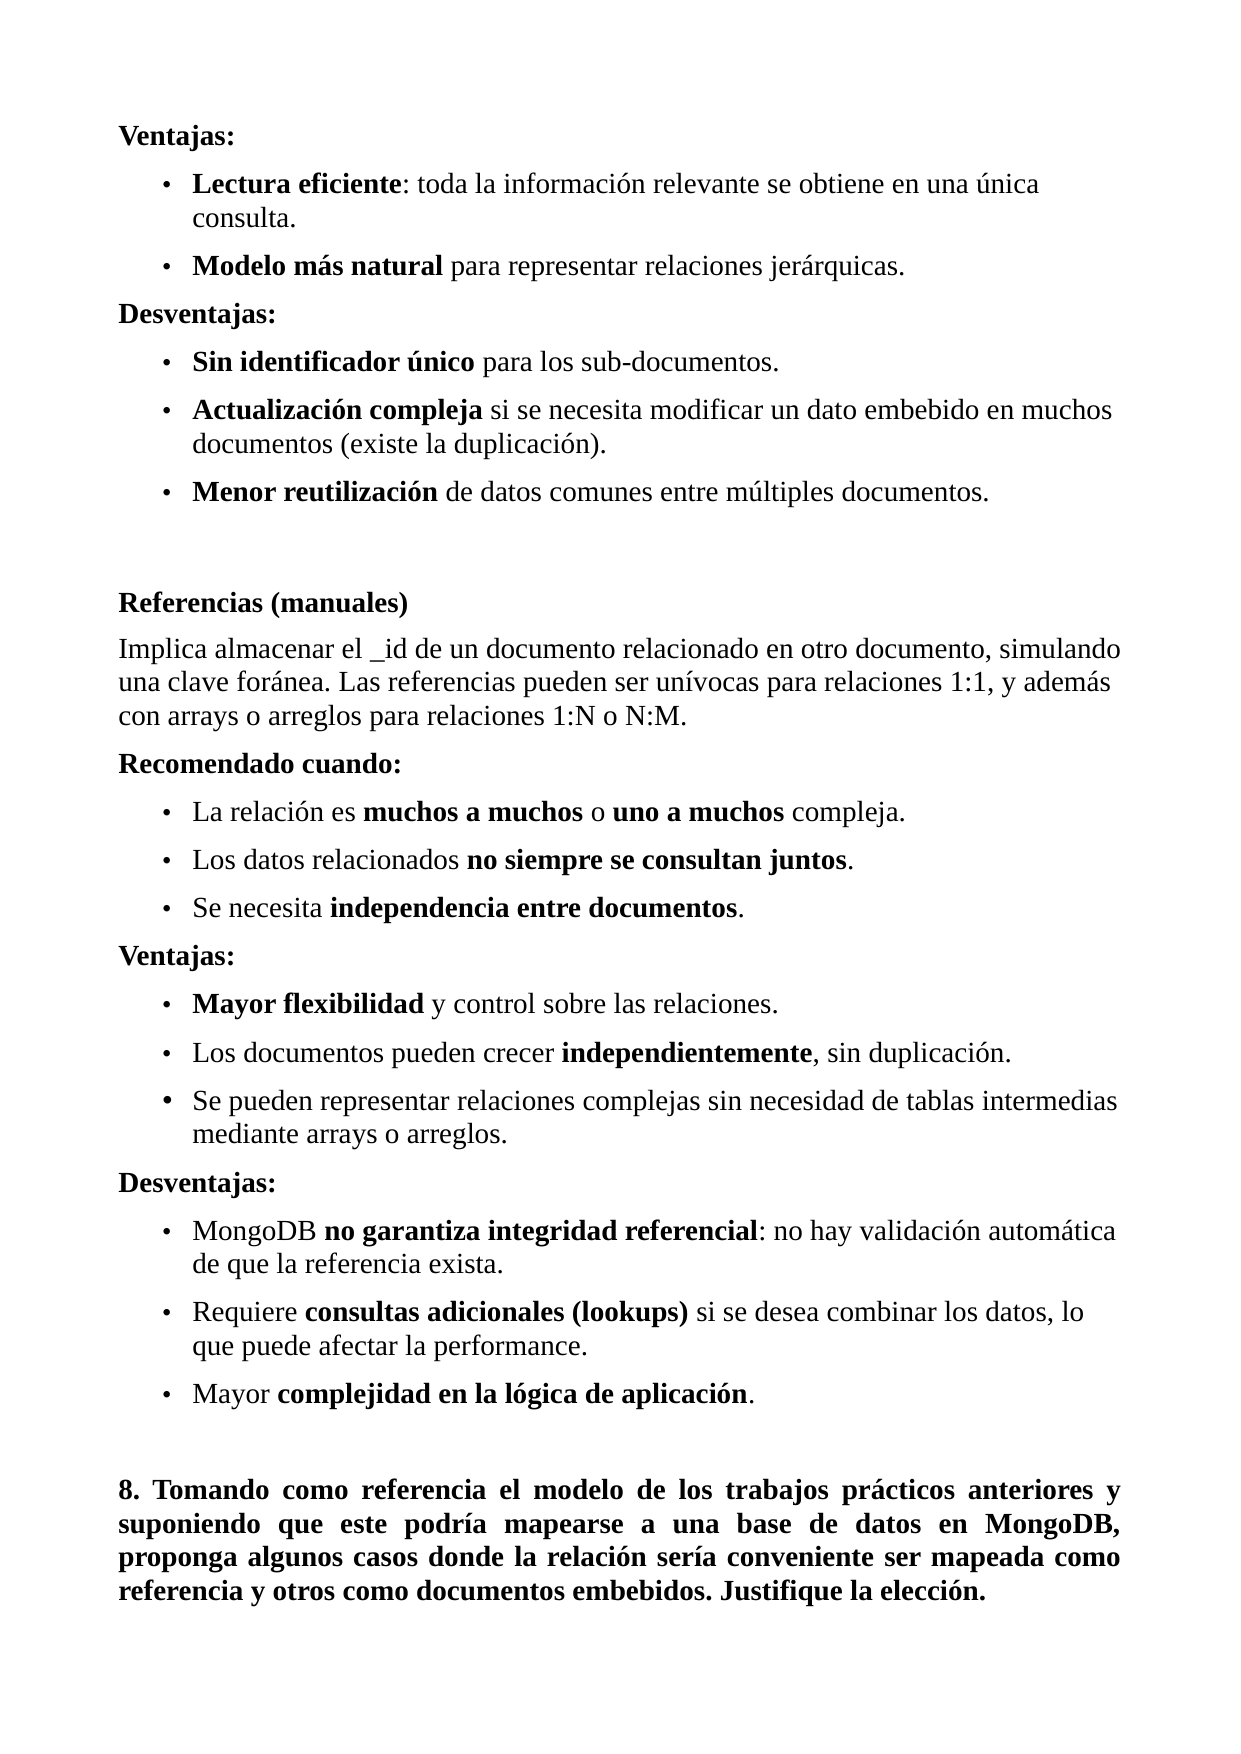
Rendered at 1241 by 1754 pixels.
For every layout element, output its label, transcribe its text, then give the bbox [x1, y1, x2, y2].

list Se pueden representar relaciones complejas sin necesidad de tablas intermedias mediante arrays o arreglos. [162, 1083, 1122, 1150]
list Se necesita independencia entre documentos. [162, 890, 1122, 924]
list Requiere consultas adicionales (lookups) si se desea combinar los datos, lo que puede afectar la performance. [162, 1294, 1122, 1362]
list Modelo más natural para representar relaciones jerárquicas. [162, 248, 1122, 281]
list Menor reutilización de datos comunes entre múltiples documentos. [162, 474, 1122, 507]
list Mayor flexibilidad y control sobre las relaciones. [162, 987, 1122, 1020]
text Implica almacenar el _id de un documento relacionado en otro documento, simulando una clave foránea. Las referencias pueden ser unívocas para relaciones 1:1, y además con arrays o arreglos para relaciones 1:N o N:M. [118, 631, 1122, 731]
text Ventajas: [118, 938, 1122, 972]
list MongoDB no garantiza integridad referencial: no hay validación automática de que la referencia exista. [162, 1213, 1122, 1280]
list Mayor complejidad en la lógica de aplicación. [162, 1376, 1122, 1410]
text Ventajas: [118, 118, 1122, 152]
list Lectura eficiente: toda la información relevante se obtiene en una única consulta. [162, 166, 1122, 233]
text Desventajas: [118, 1165, 1122, 1198]
list La relación es muchos a muchos o uno a muchos compleja. [162, 794, 1122, 828]
subtitle Referencias (manuales) [118, 585, 1122, 618]
text Desventajas: [118, 296, 1122, 329]
text 8. Tomando como referencia el modelo de los trabajos prácticos anteriores y suponiendo que este podría mapearse a una base de datos en MongoDB, proponga algunos casos donde la relación sería conveniente ser mapeada como referencia y otros como documentos embebidos. Justifique la elección. [118, 1472, 1122, 1607]
text Recomendado cuando: [118, 746, 1122, 779]
list Sin identificador único para los sub-documentos. [162, 344, 1122, 378]
list Los datos relacionados no siempre se consultan juntos. [162, 842, 1122, 876]
list Los documentos pueden crecer independientemente, sin duplicación. [162, 1035, 1122, 1068]
list Actualización compleja si se necesita modificar un dato embebido en muchos documentos (existe la duplicación). [162, 392, 1122, 459]
